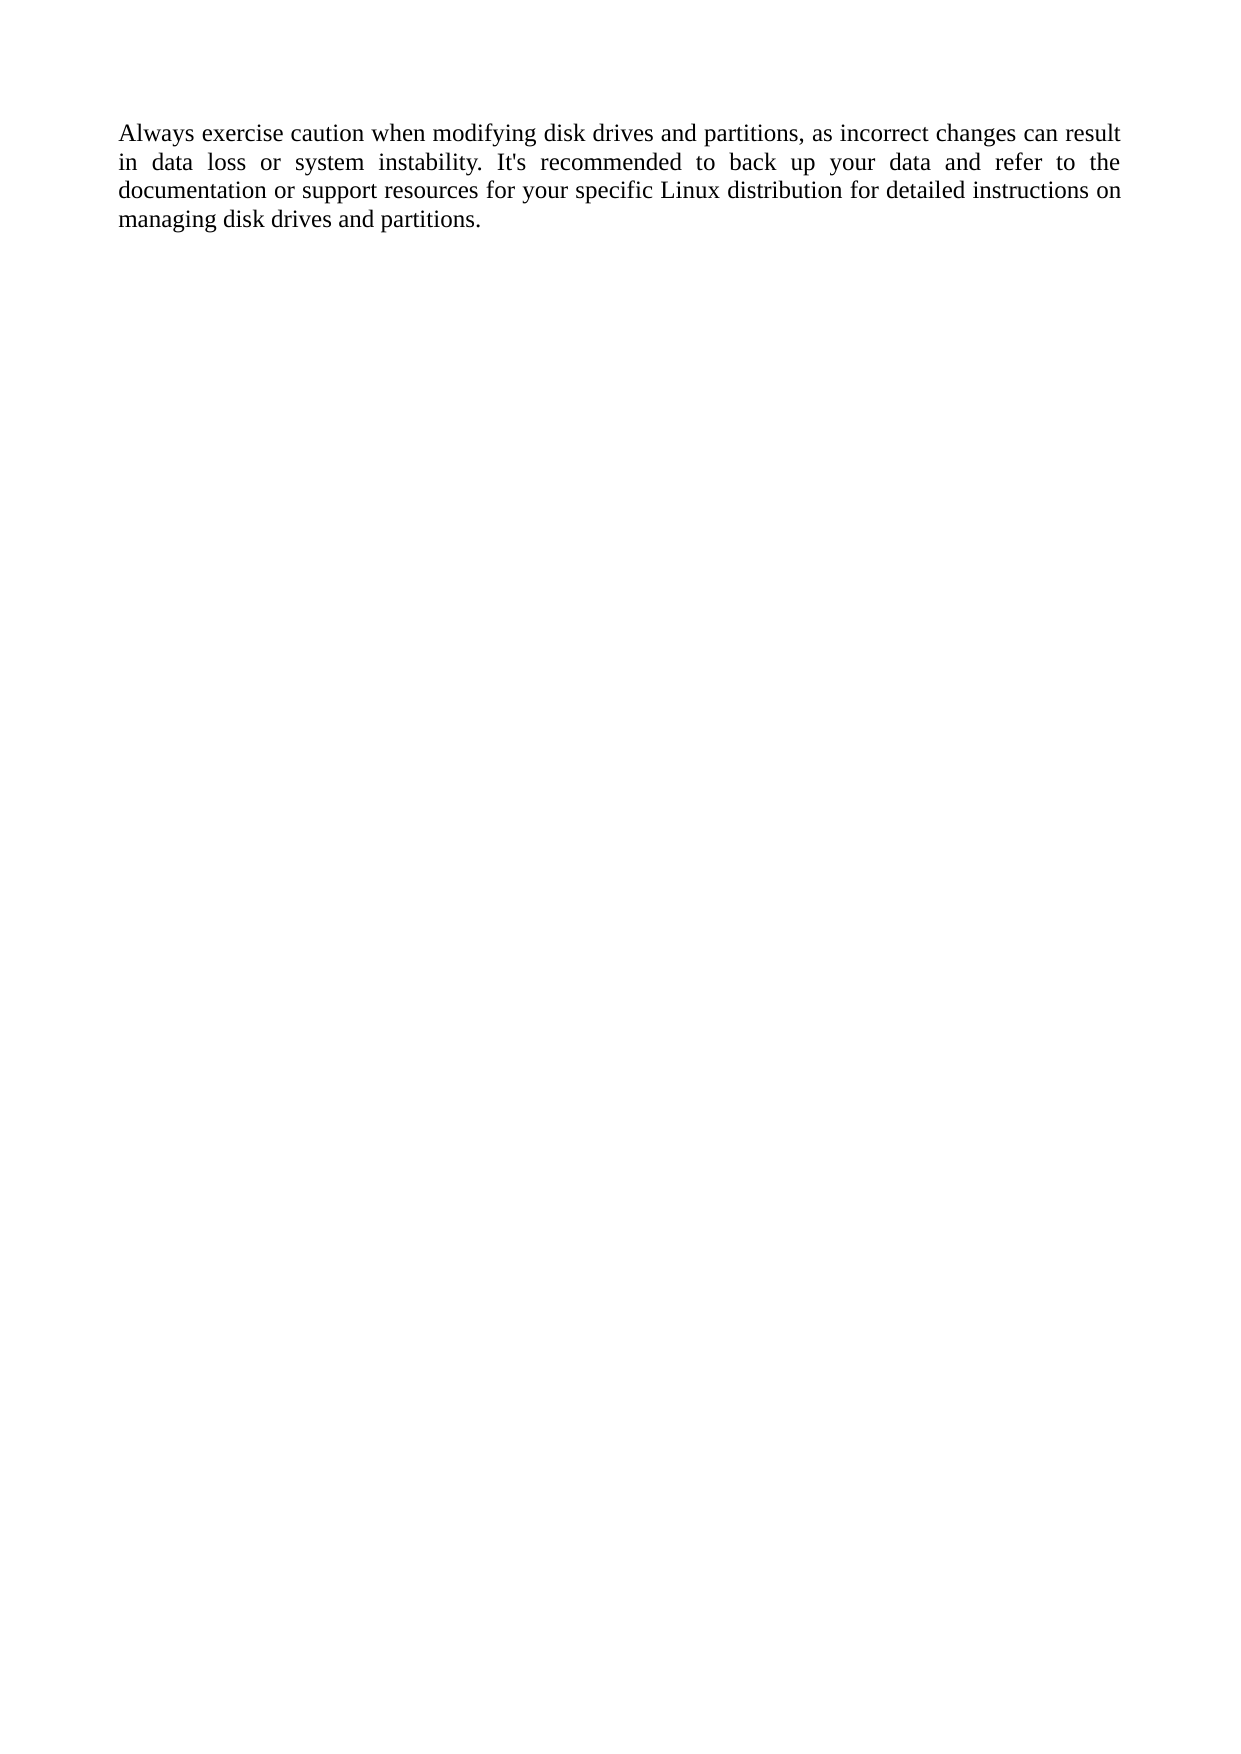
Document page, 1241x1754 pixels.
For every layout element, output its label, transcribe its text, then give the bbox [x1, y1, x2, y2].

text Always exercise caution when modifying disk drives and partitions, as incorrect changes can result in data loss or system instability. It's recommended to back up your data and refer to the documentation or support resources for your specific Linux distribution for detailed instructions on managing disk drives and partitions. [118, 118, 1122, 233]
